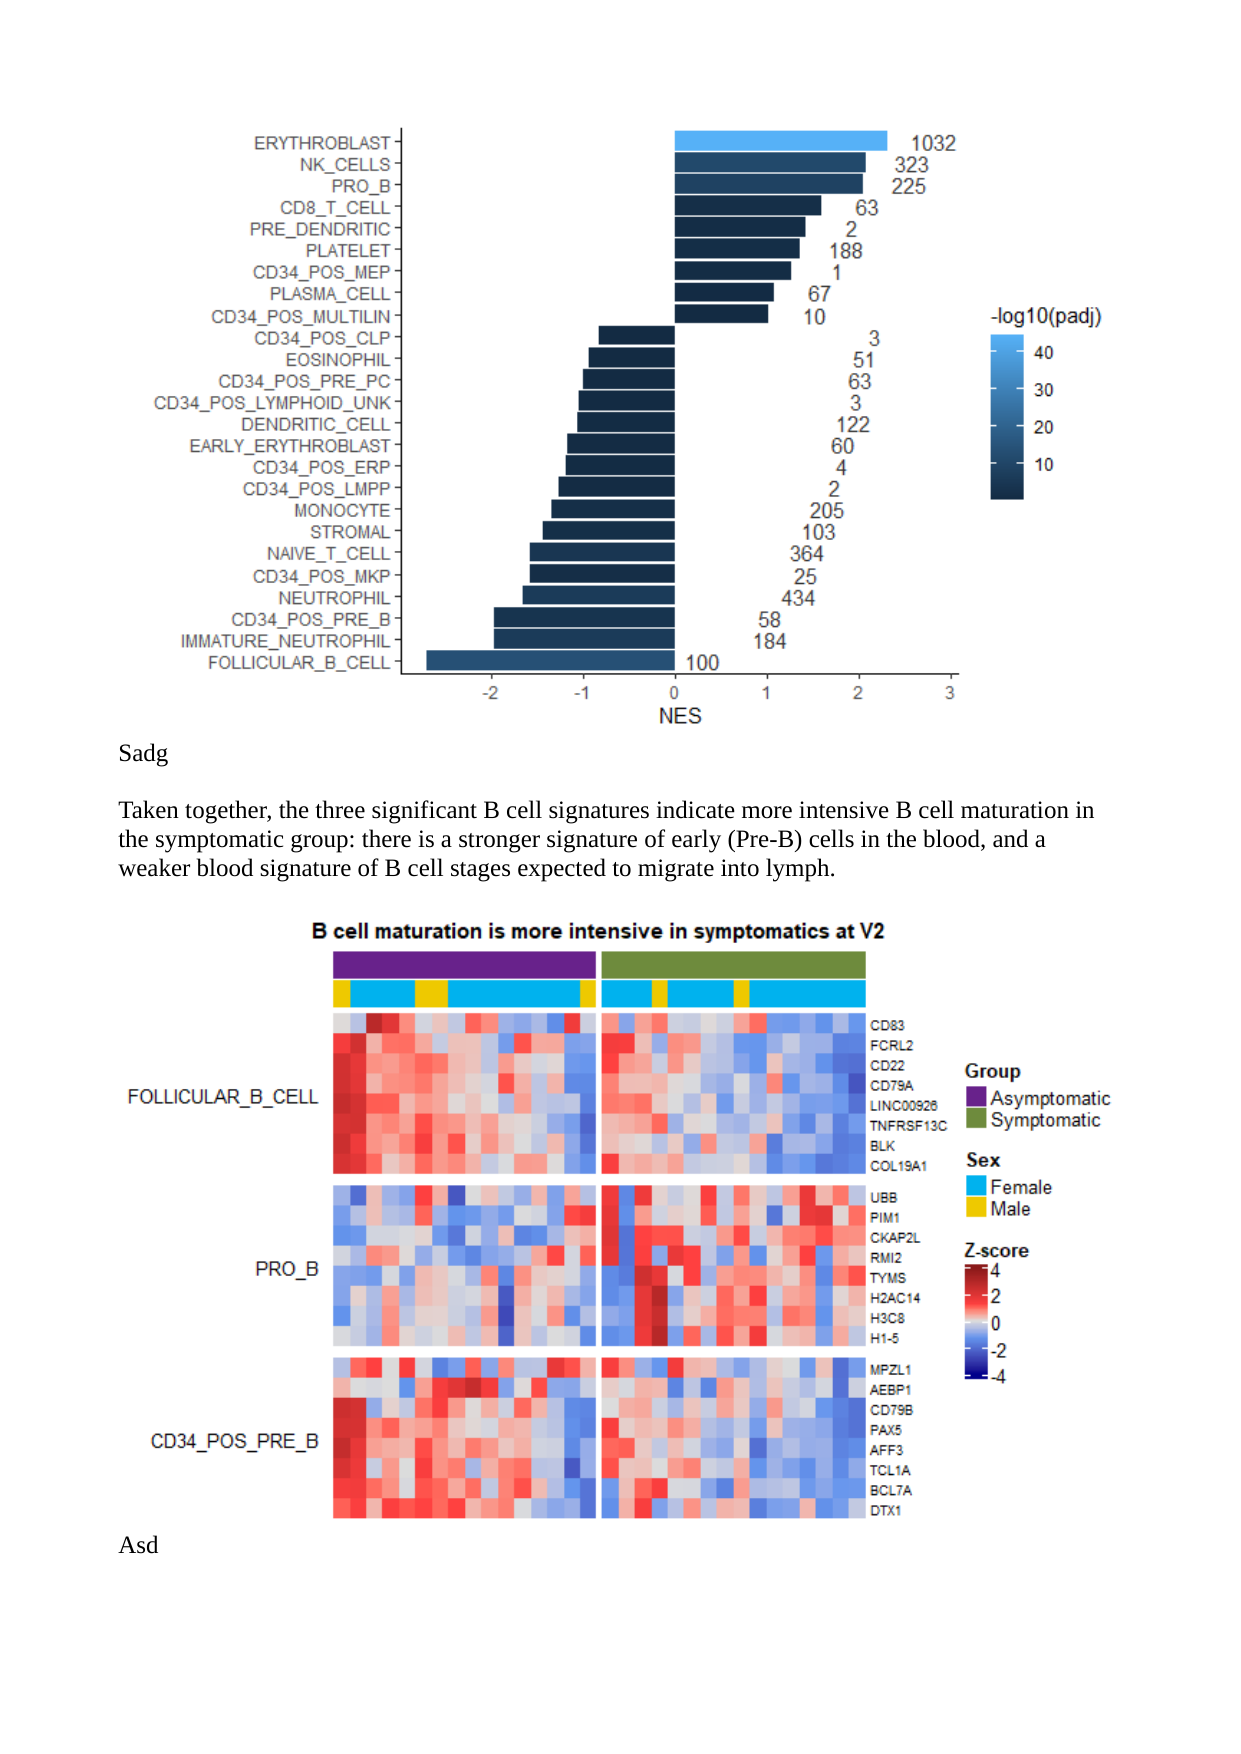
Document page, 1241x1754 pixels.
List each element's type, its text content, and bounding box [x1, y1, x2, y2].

text Taken together, the three significant B cell signatures indicate more intensive B cell maturation in the symptomatic group: there is a stronger signature of early (Pre-B) cells in the blood, and a weaker blood signature of B cell stages expected to migrate into lymph. [118, 795, 1122, 881]
text Asd [118, 1530, 1122, 1558]
text Sadg [118, 738, 1122, 766]
picture [118, 910, 1123, 1530]
picture [118, 118, 1123, 738]
